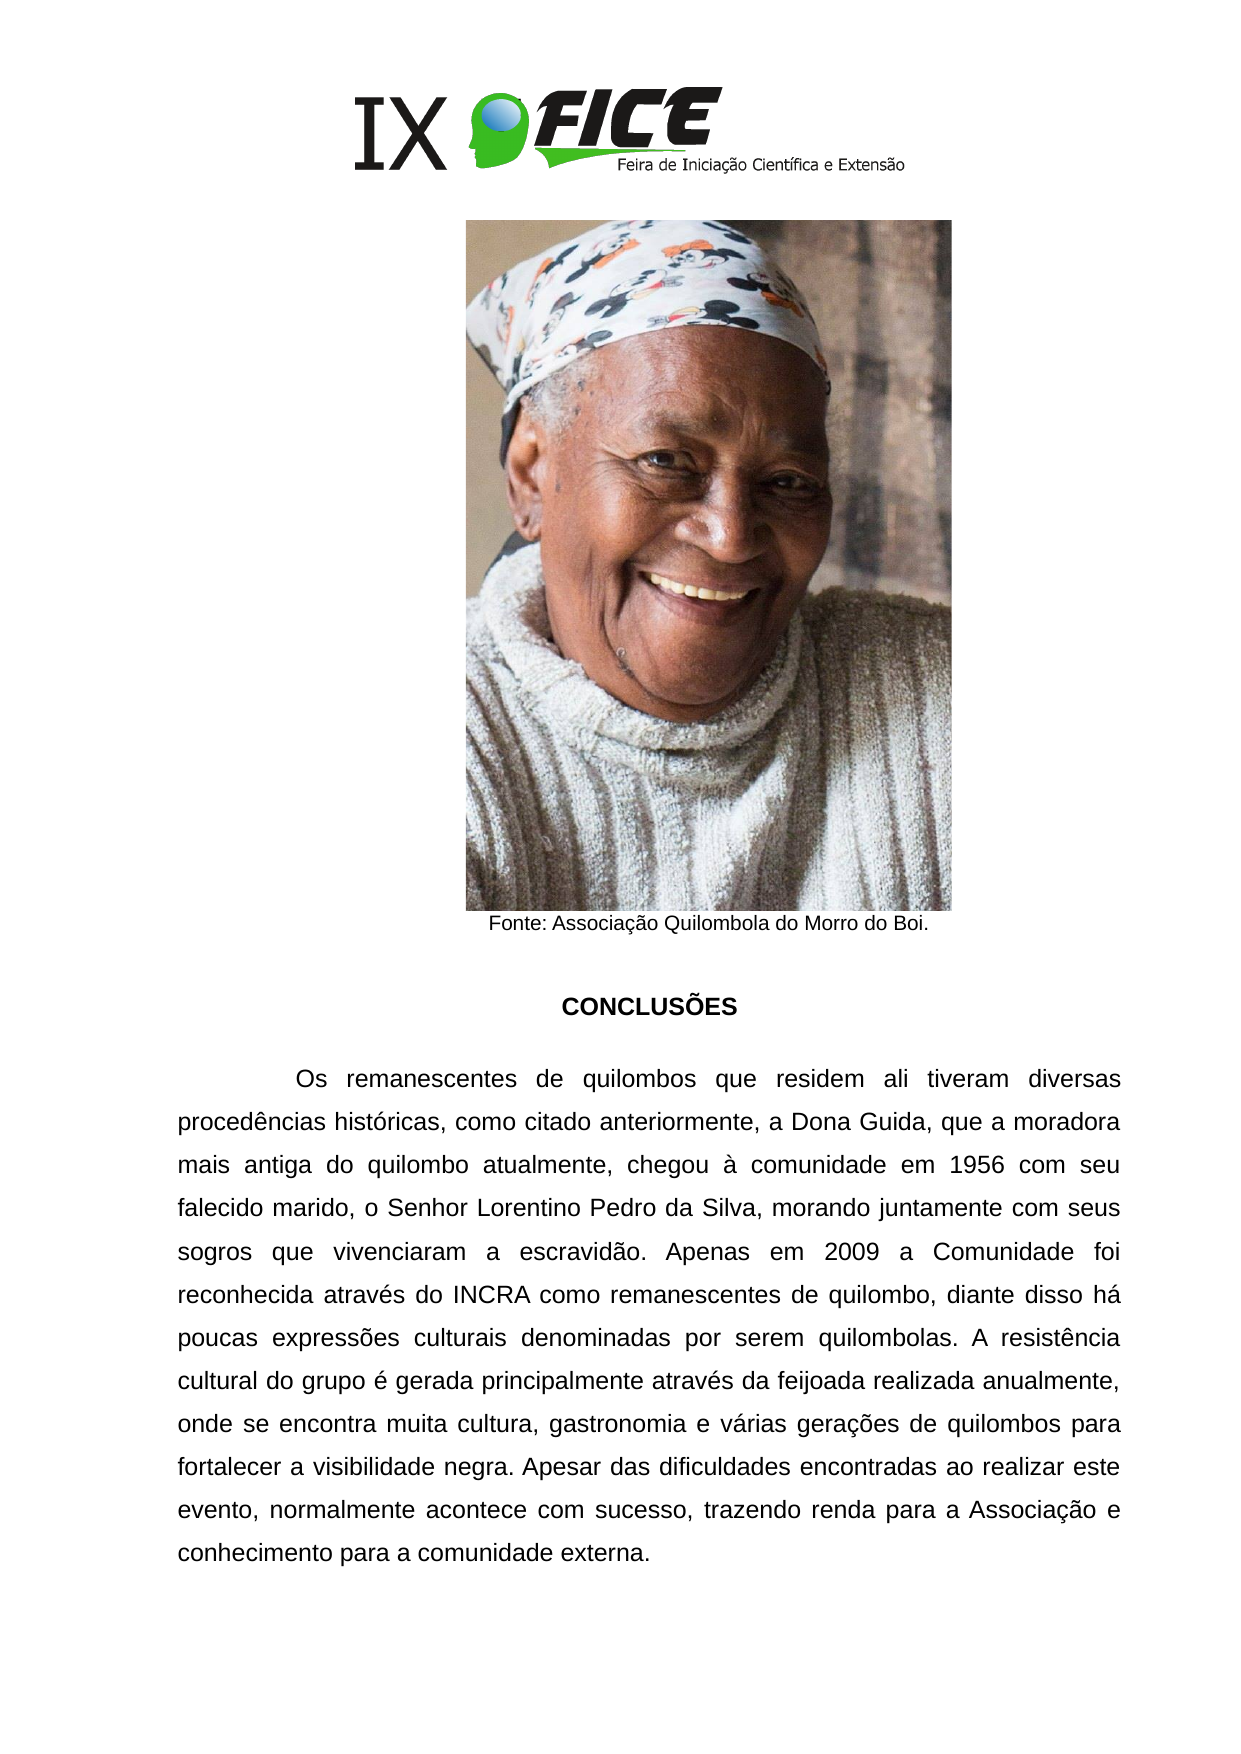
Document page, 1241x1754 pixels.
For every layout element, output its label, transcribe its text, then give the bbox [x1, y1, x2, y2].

picture [465, 220, 952, 911]
text CONCLUSÕES [177, 992, 1122, 1021]
text Os remanescentes de quilombos que residem ali tiveram diversas procedências históricas, como citado anteriormente, a Dona Guida, que a moradora mais antiga do quilombo atualmente, chegou à comunidade em 1956 com seu falecido marido, o Senhor Lorentino Pedro da Silva, morando juntamente com seus sogros que vivenciaram a escravidão. Apenas em 2009 a Comunidade foi reconhecida através do INCRA como remanescentes de quilombo, diante disso há poucas expressões culturais denominadas por serem quilombolas. A resistência cultural do grupo é gerada principalmente através da feijoada realizada anualmente, onde se encontra muita cultura, gastronomia e várias gerações de quilombos para fortalecer a visibilidade negra. Apesar das dificuldades encontradas ao realizar este evento, normalmente acontece com sucesso, trazendo renda para a Associação e conhecimento para a comunidade externa. [177, 1064, 1122, 1567]
picture [350, 70, 949, 195]
text Fonte: Associação Quilombola do Morro do Boi. [177, 911, 1122, 934]
